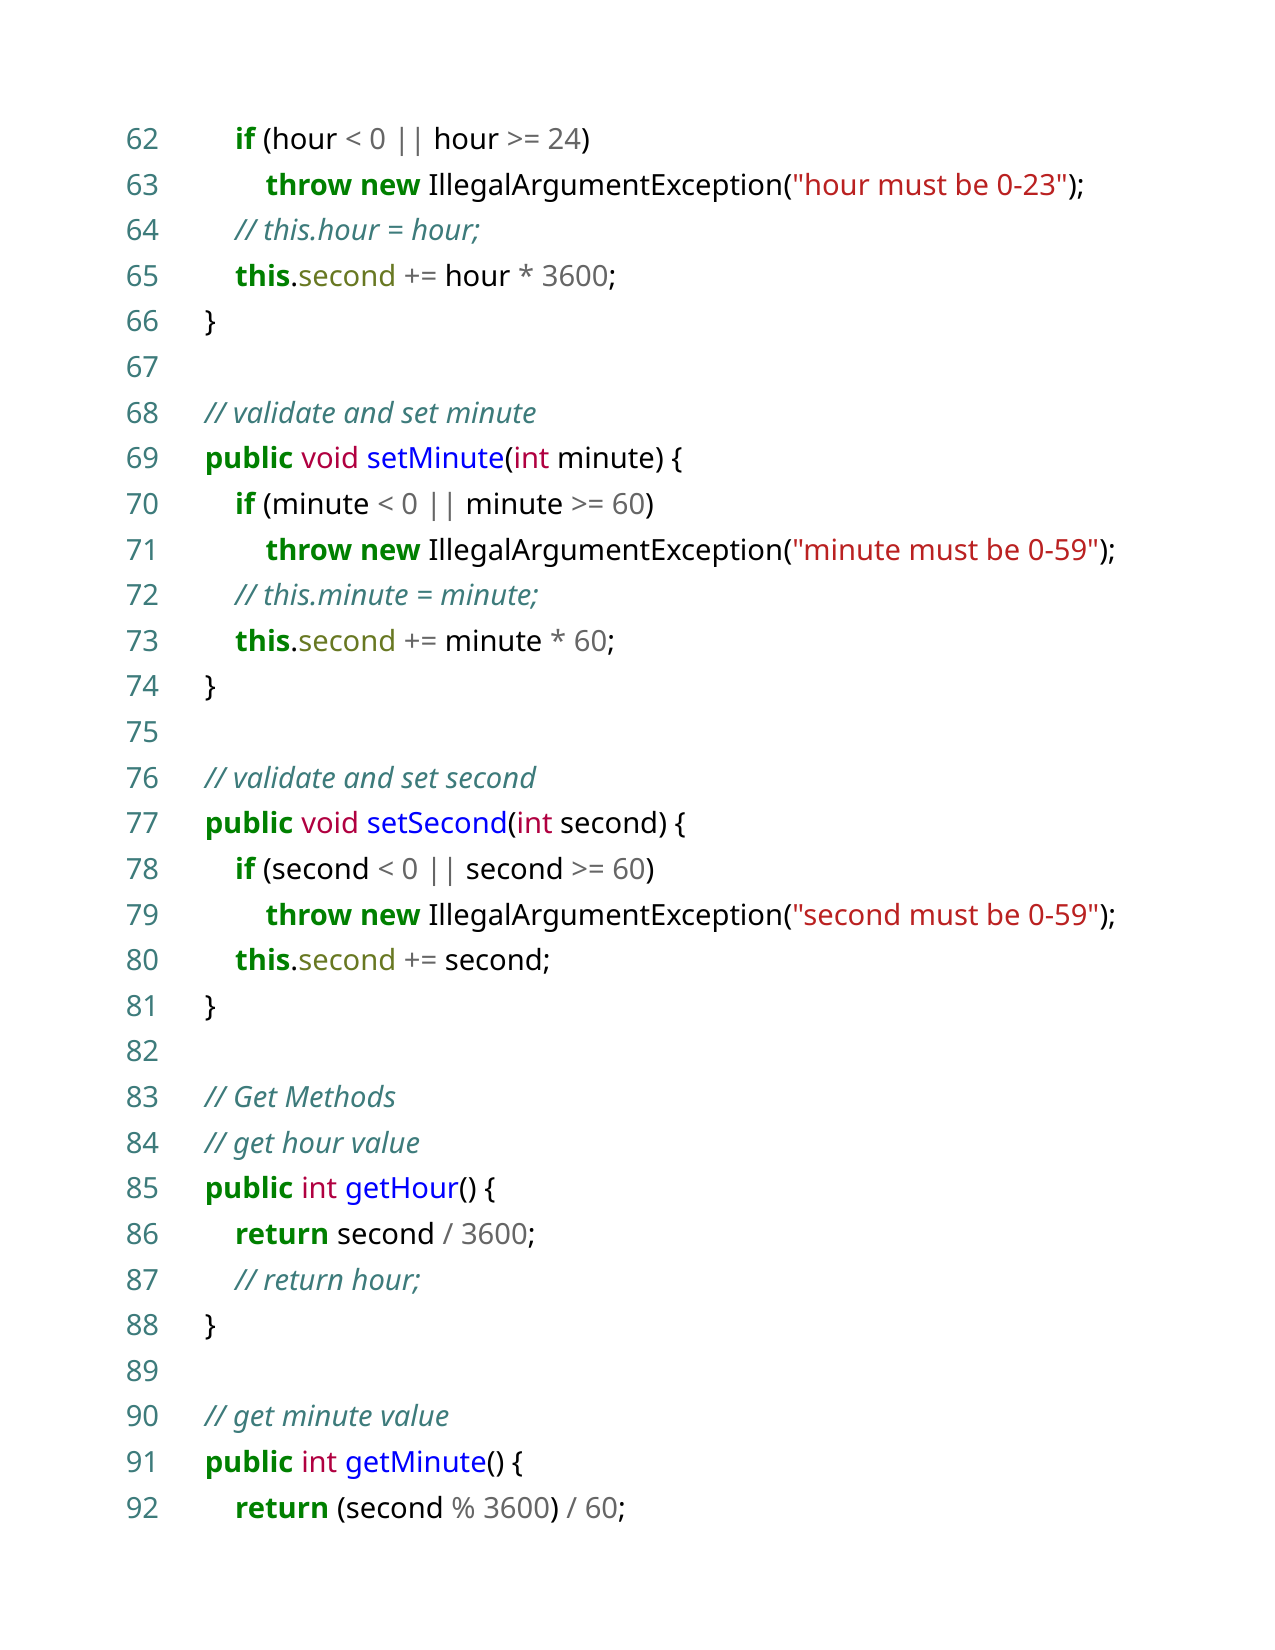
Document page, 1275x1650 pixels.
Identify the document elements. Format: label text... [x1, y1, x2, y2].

text 65 this.second += hour * 3600; [118, 255, 1157, 295]
text 73 this.second += minute * 60; [118, 620, 1157, 660]
text 83 // Get Methods [118, 1076, 1157, 1116]
text 69 public void setMinute(int minute) { [118, 437, 1157, 477]
text 64 // this.hour = hour; [118, 209, 1157, 249]
text 66 } [118, 301, 1157, 340]
text 81 } [118, 985, 1157, 1025]
text 76 // validate and set second [118, 757, 1157, 797]
text 80 this.second += second; [118, 939, 1157, 979]
text 90 // get minute value [118, 1396, 1157, 1435]
text 86 return second / 3600; [118, 1213, 1157, 1253]
text 75 [118, 711, 1157, 751]
text 71 throw new IllegalArgumentException("minute must be 0-59"); [118, 529, 1157, 568]
text 88 } [118, 1304, 1157, 1344]
text 78 if (second < 0 || second >= 60) [118, 848, 1157, 888]
text 70 if (minute < 0 || minute >= 60) [118, 483, 1157, 523]
text 85 public int getHour() { [118, 1167, 1157, 1207]
text 82 [118, 1031, 1157, 1070]
text 79 throw new IllegalArgumentException("second must be 0-59"); [118, 894, 1157, 933]
text 91 public int getMinute() { [118, 1441, 1157, 1481]
text 62 if (hour < 0 || hour >= 24) [118, 118, 1157, 158]
text 89 [118, 1350, 1157, 1390]
text 63 throw new IllegalArgumentException("hour must be 0-23"); [118, 164, 1157, 203]
text 77 public void setSecond(int second) { [118, 802, 1157, 842]
text 74 } [118, 666, 1157, 705]
text 92 return (second % 3600) / 60; [118, 1487, 1157, 1527]
text 68 // validate and set minute [118, 392, 1157, 432]
text 72 // this.minute = minute; [118, 574, 1157, 614]
text 67 [118, 346, 1157, 386]
text 84 // get hour value [118, 1122, 1157, 1162]
text 87 // return hour; [118, 1259, 1157, 1298]
